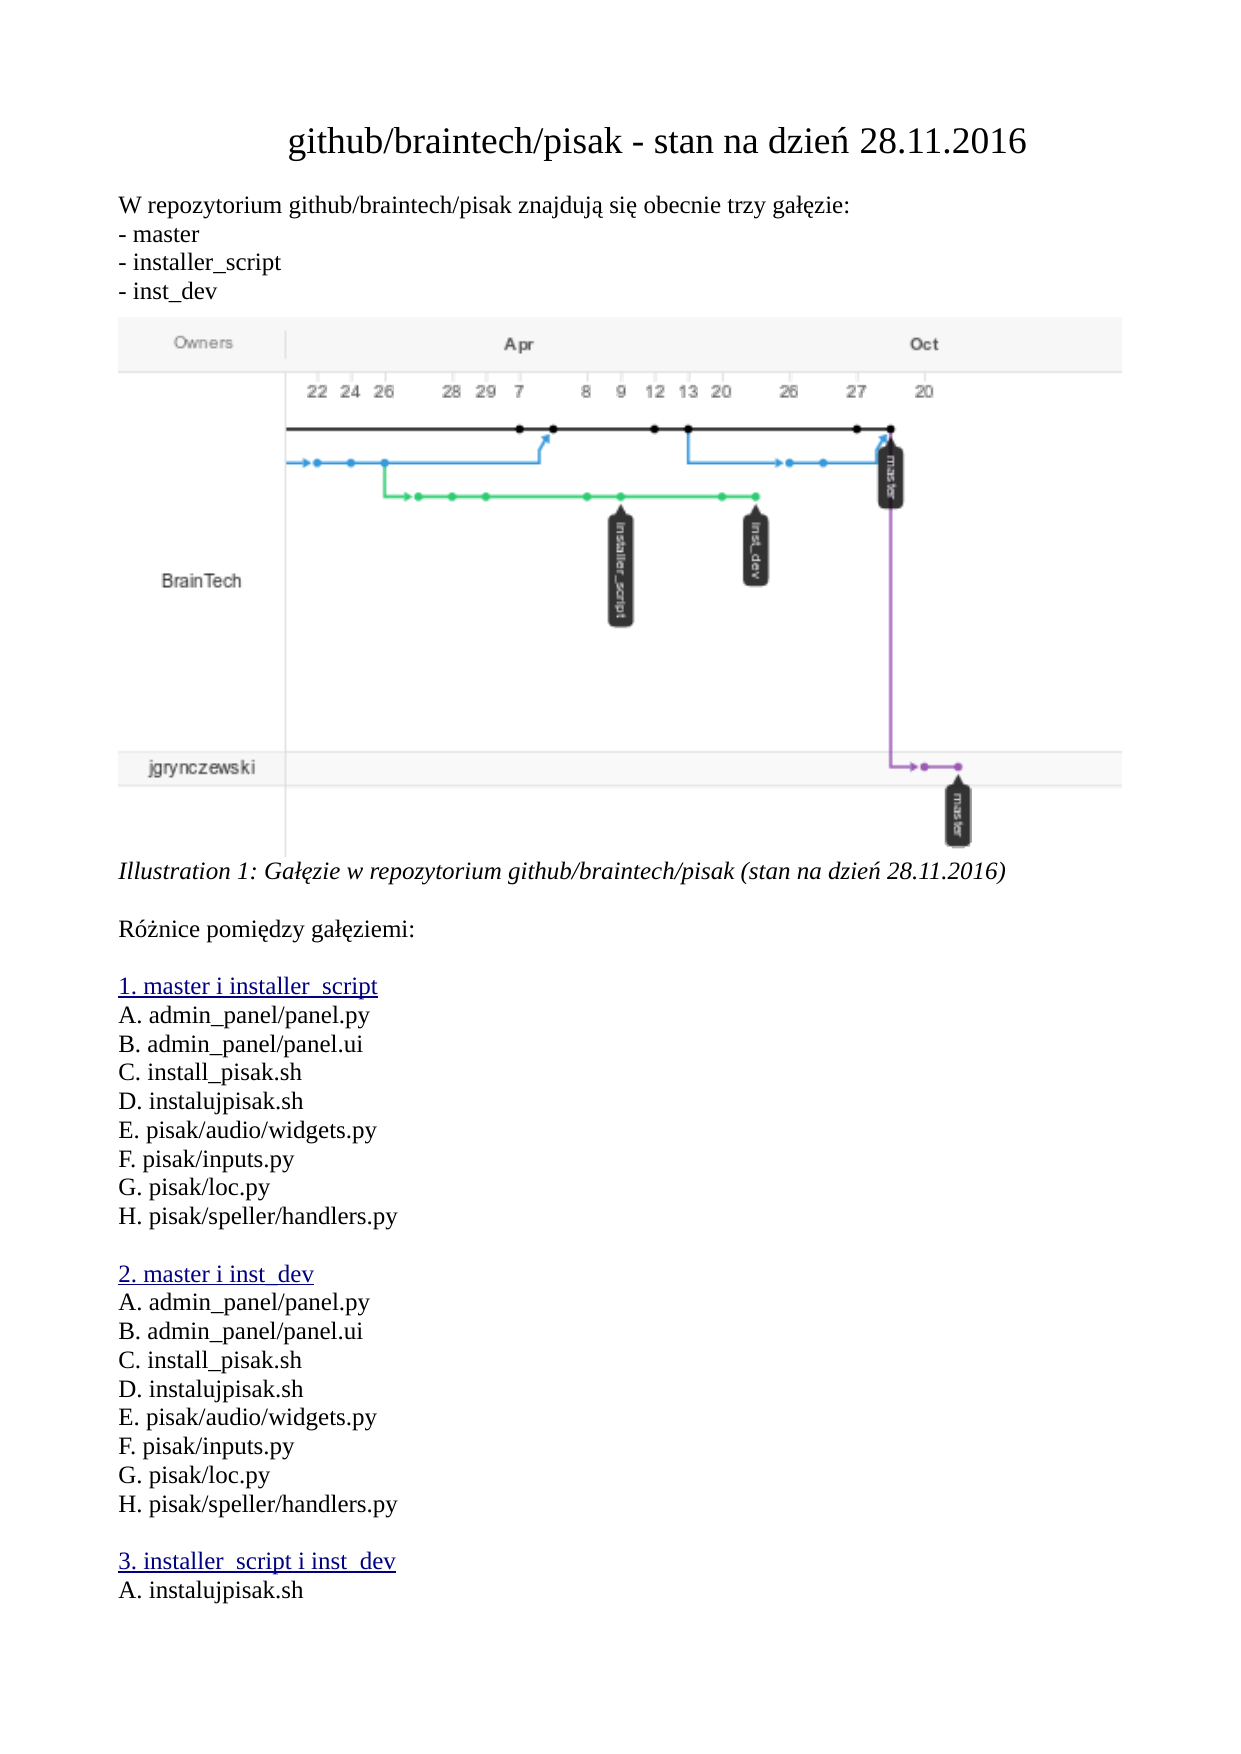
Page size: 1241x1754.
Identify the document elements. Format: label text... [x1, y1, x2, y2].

text - inst_dev [118, 276, 1122, 305]
text H. pisak/speller/handlers.py [118, 1201, 1122, 1230]
text H. pisak/speller/handlers.py [118, 1489, 1122, 1517]
text A. admin_panel/panel.py [118, 1000, 1122, 1029]
picture [118, 317, 1123, 857]
text D. instalujpisak.sh [118, 1086, 1122, 1115]
text Illustration 1: Gałęzie w repozytorium github/braintech/pisak (stan na dzień 28.11.2016) [118, 857, 1122, 885]
text W repozytorium github/braintech/pisak znajdują się obecnie trzy gałęzie: [118, 190, 1122, 219]
text github/braintech/pisak - stan na dzień 28.11.2016 [118, 118, 1122, 161]
text E. pisak/audio/widgets.py [118, 1402, 1122, 1431]
text A. instalujpisak.sh [118, 1575, 1122, 1604]
text Różnice pomiędzy gałęziemi: [118, 914, 1122, 942]
text - installer_script [118, 247, 1122, 276]
text C. install_pisak.sh [118, 1057, 1122, 1086]
text - master [118, 219, 1122, 247]
text F. pisak/inputs.py [118, 1431, 1122, 1460]
text B. admin_panel/panel.ui [118, 1029, 1122, 1057]
text 2. master i inst_dev [118, 1259, 1122, 1287]
text D. instalujpisak.sh [118, 1374, 1122, 1402]
text B. admin_panel/panel.ui [118, 1316, 1122, 1345]
text G. pisak/loc.py [118, 1172, 1122, 1201]
text E. pisak/audio/widgets.py [118, 1115, 1122, 1144]
text 1. master i installer_script [118, 971, 1122, 1000]
text G. pisak/loc.py [118, 1460, 1122, 1489]
text A. admin_panel/panel.py [118, 1287, 1122, 1316]
text F. pisak/inputs.py [118, 1144, 1122, 1172]
text C. install_pisak.sh [118, 1345, 1122, 1374]
text 3. installer_script i inst_dev [118, 1546, 1122, 1575]
